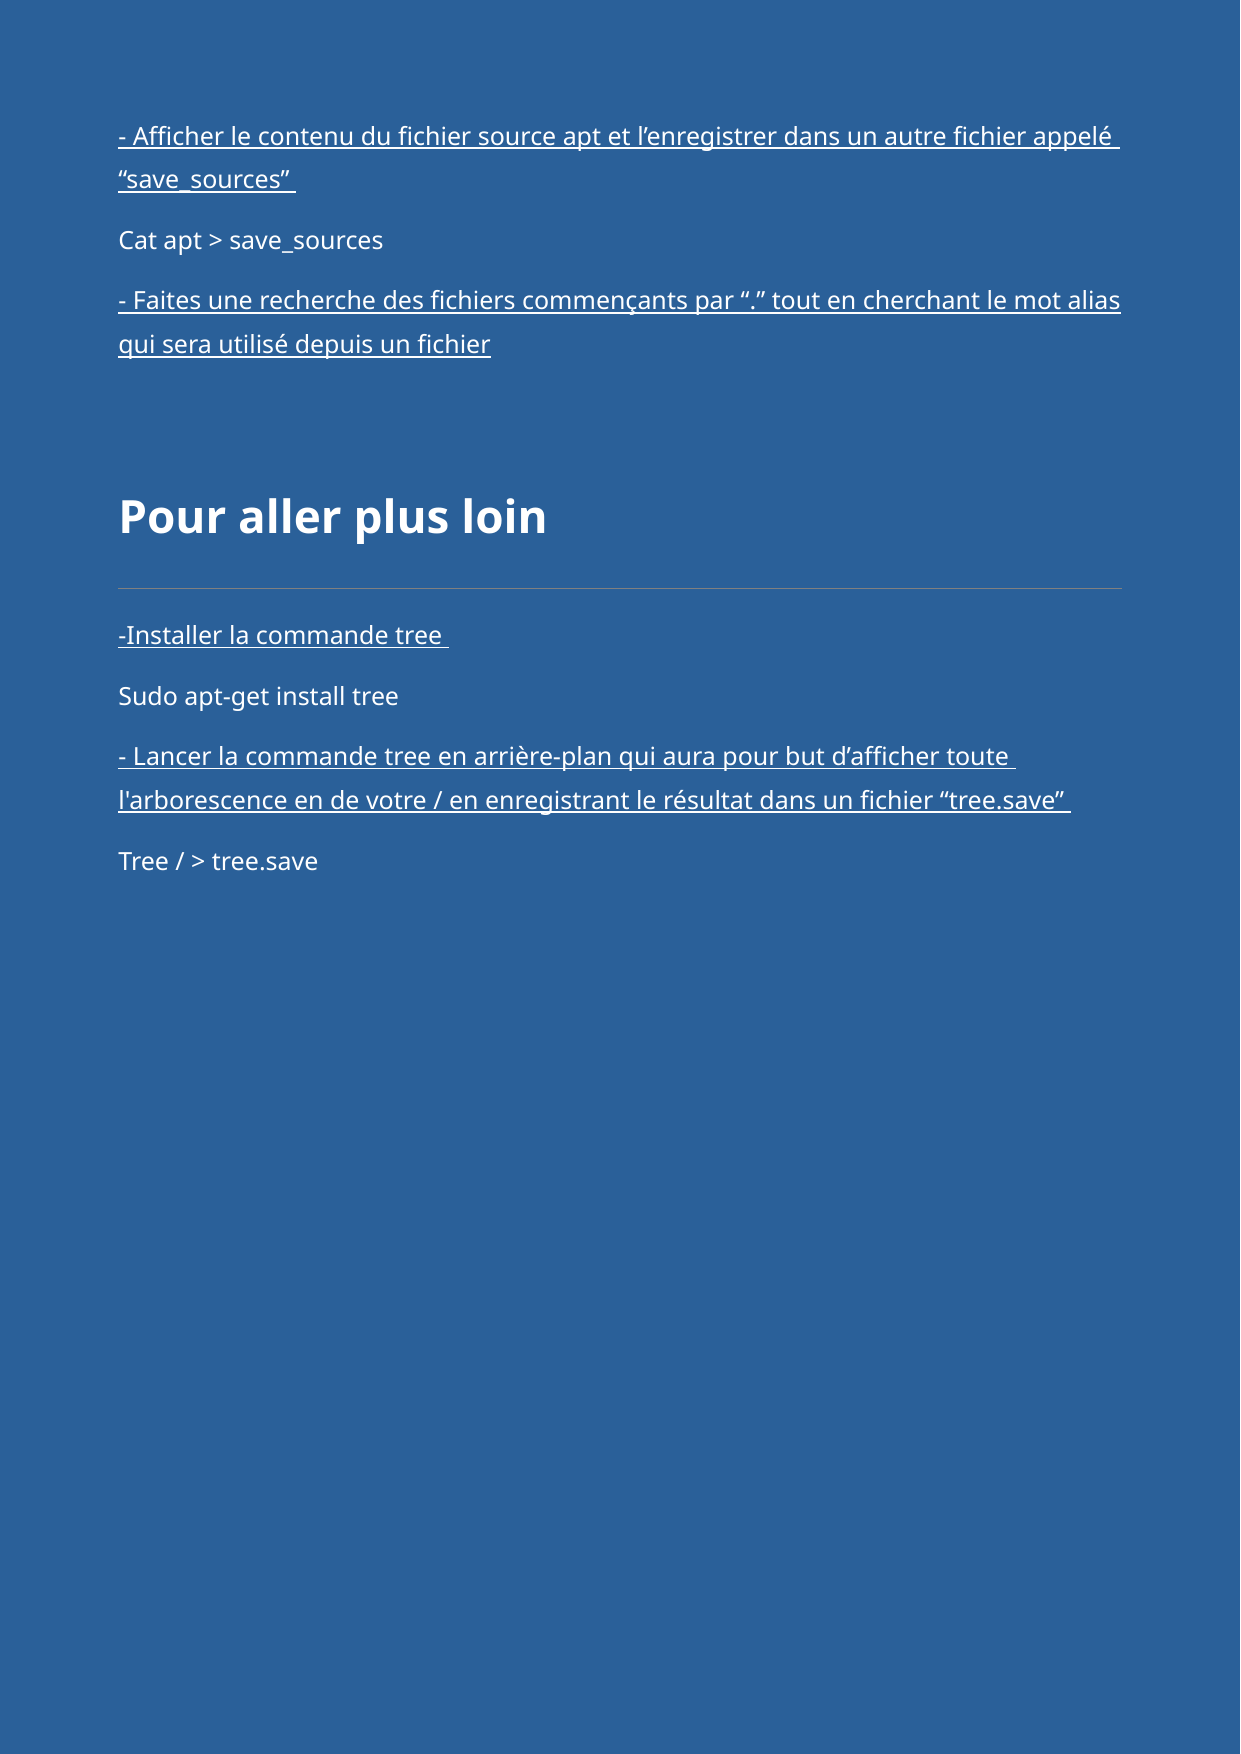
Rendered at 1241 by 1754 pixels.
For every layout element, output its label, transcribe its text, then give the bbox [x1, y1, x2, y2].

text - Lancer la commande tree en arrière-plan qui aura pour but d’afficher toute l'arborescence en de votre / en enregistrant le résultat dans un fichier “tree.save” [118, 739, 1122, 817]
text Sudo apt-get install tree [118, 678, 1122, 712]
text - Faites une recherche des fichiers commençants par “.” tout en cherchant le mot alias qui sera utilisé depuis un fichier [118, 283, 1122, 361]
text -Installer la commande tree [118, 618, 1122, 652]
text Tree / > tree.save [118, 843, 1122, 877]
text - Afficher le contenu du fichier source apt et l’enregistrer dans un autre fichier appelé “save_sources” [118, 118, 1122, 196]
text Pour aller plus loin [118, 441, 1122, 547]
text Cat apt > save_sources [118, 222, 1122, 257]
